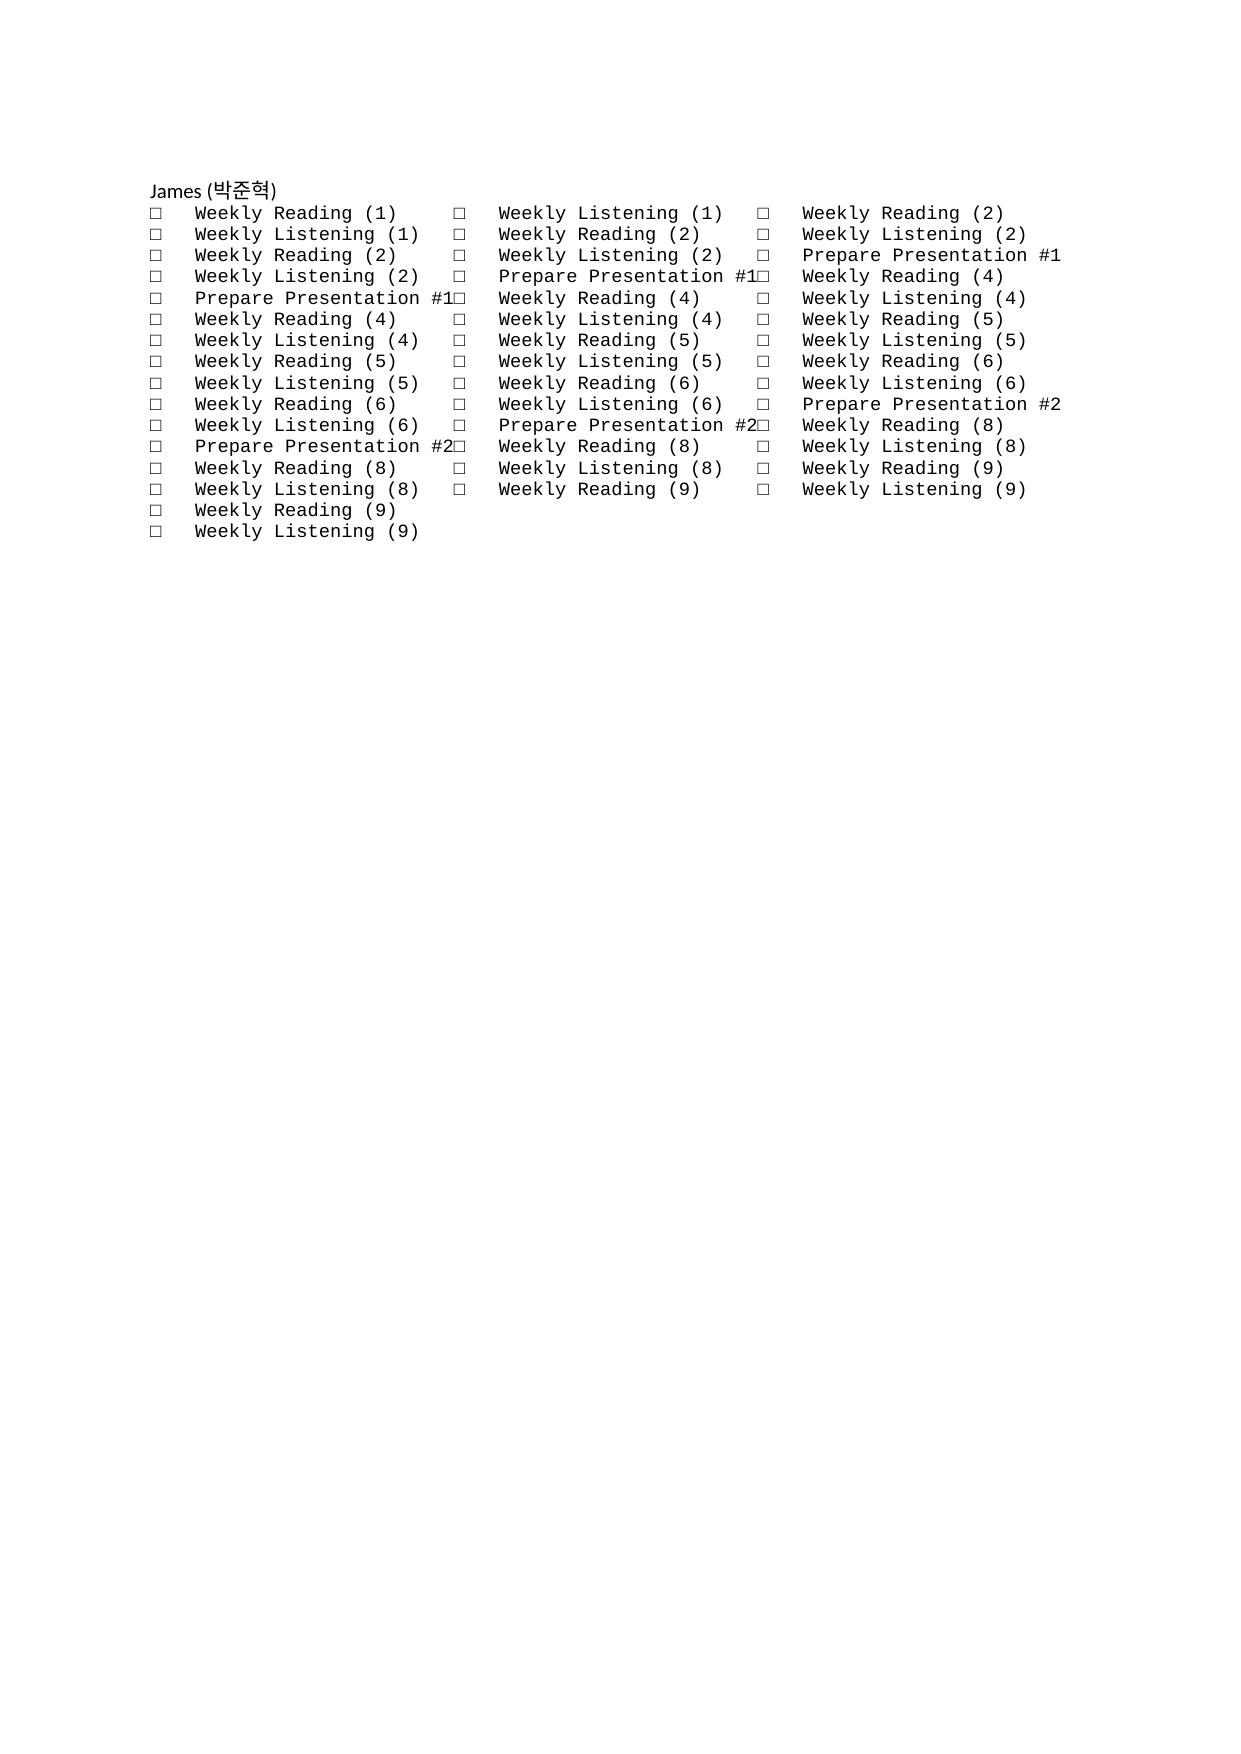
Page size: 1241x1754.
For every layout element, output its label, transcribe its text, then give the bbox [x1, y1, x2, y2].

text James (박준혁) □ Weekly Reading (1) □ Weekly Listening (1) □ Weekly Reading (2) □ Weekly Listening (1) □ Weekly Reading (2) □ Weekly Listening (2) □ Weekly Reading (2) □ Weekly Listening (2) □ Prepare Presentation #1 □ Weekly Listening (2) □ Prepare Presentation #1□ Weekly Reading (4) □ Prepare Presentation #1□ Weekly Reading (4) □ Weekly Listening (4) □ Weekly Reading (4) □ Weekly Listening (4) □ Weekly Reading (5) □ Weekly Listening (4) □ Weekly Reading (5) □ Weekly Listening (5) □ Weekly Reading (5) □ Weekly Listening (5) □ Weekly Reading (6) □ Weekly Listening (5) □ Weekly Reading (6) □ Weekly Listening (6) □ Weekly Reading (6) □ Weekly Listening (6) □ Prepare Presentation #2 □ Weekly Listening (6) □ Prepare Presentation #2□ Weekly Reading (8) □ Prepare Presentation #2□ Weekly Reading (8) □ Weekly Listening (8) □ Weekly Reading (8) □ Weekly Listening (8) □ Weekly Reading (9) □ Weekly Listening (8) □ Weekly Reading (9) □ Weekly Listening (9) □ Weekly Reading (9) □ Weekly Listening (9) [150, 178, 1090, 599]
